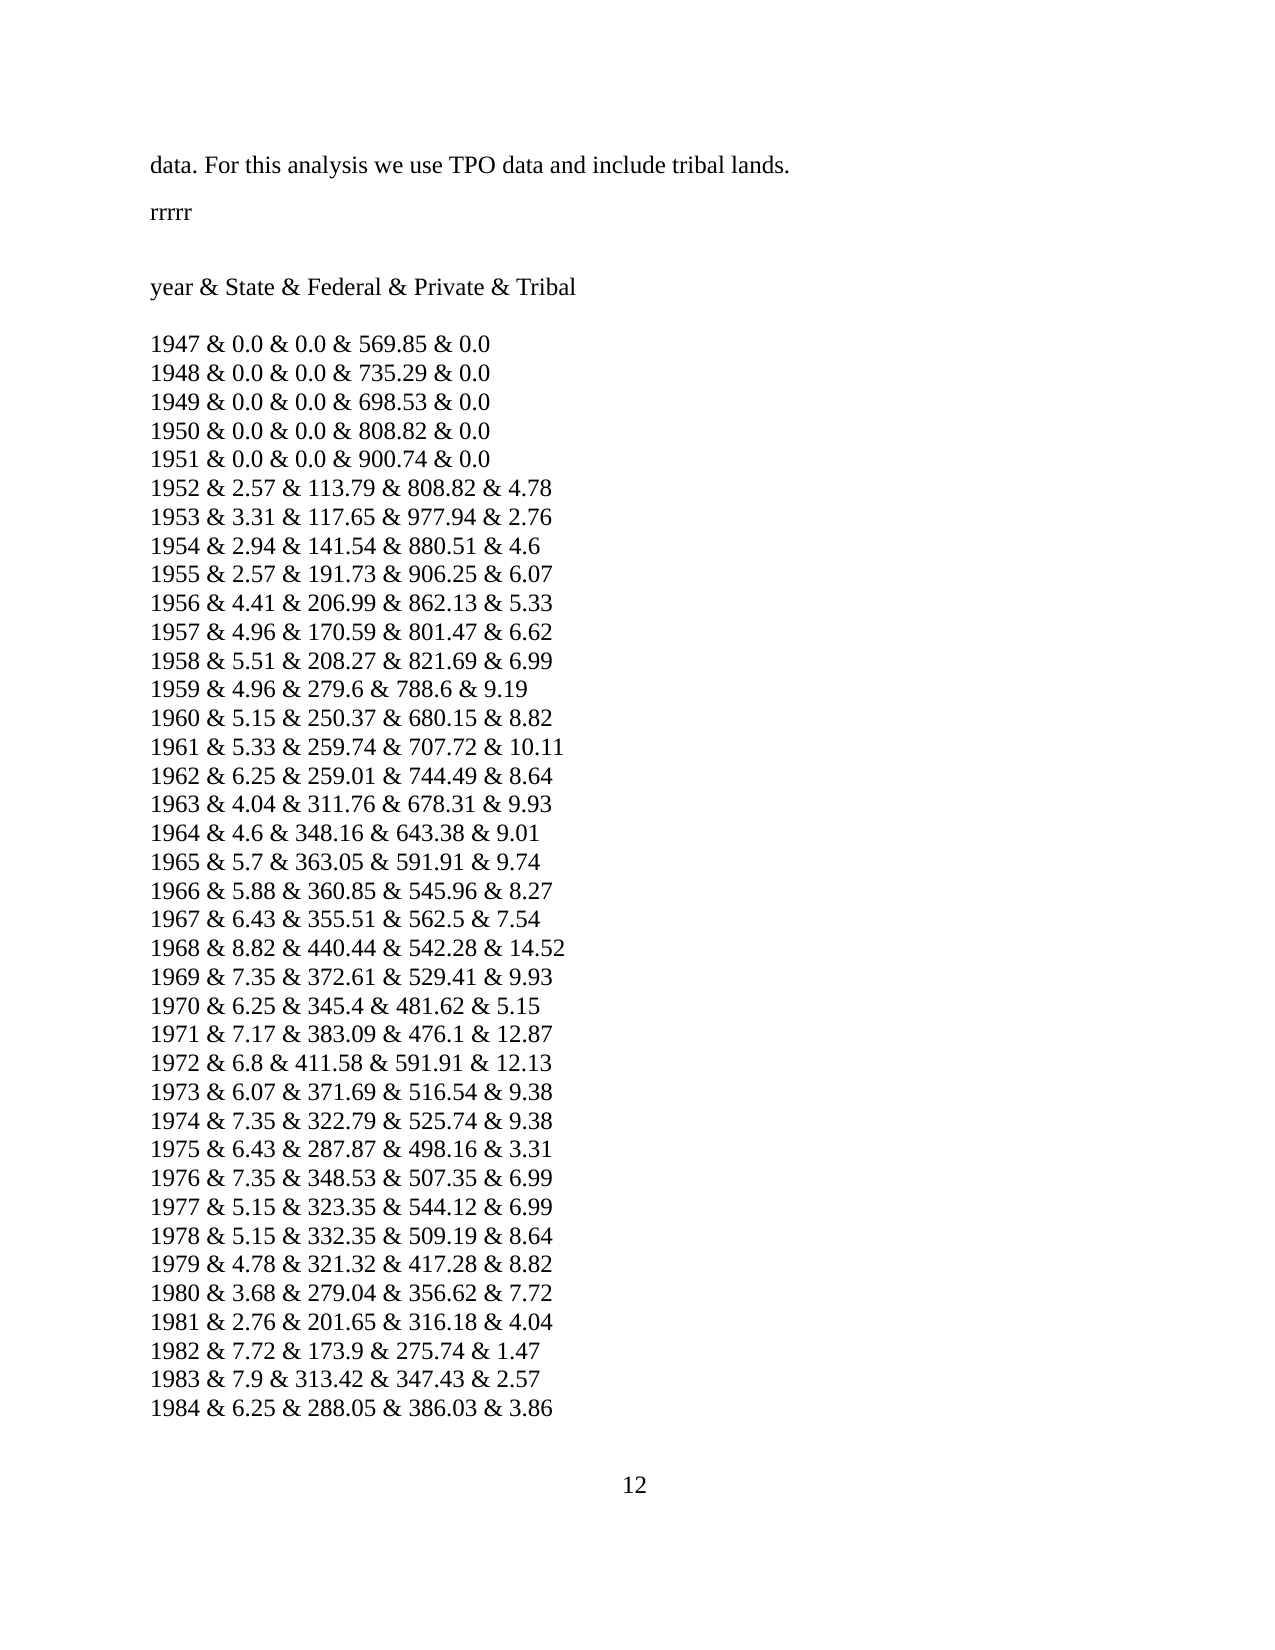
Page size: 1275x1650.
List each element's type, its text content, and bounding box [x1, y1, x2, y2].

text year & State & Federal & Private & Tribal 1947 & 0.0 & 0.0 & 569.85 & 0.0 1948 & 0.0 & 0.0 & 735.29 & 0.0 1949 & 0.0 & 0.0 & 698.53 & 0.0 1950 & 0.0 & 0.0 & 808.82 & 0.0 1951 & 0.0 & 0.0 & 900.74 & 0.0 1952 & 2.57 & 113.79 & 808.82 & 4.78 1953 & 3.31 & 117.65 & 977.94 & 2.76 1954 & 2.94 & 141.54 & 880.51 & 4.6 1955 & 2.57 & 191.73 & 906.25 & 6.07 1956 & 4.41 & 206.99 & 862.13 & 5.33 1957 & 4.96 & 170.59 & 801.47 & 6.62 1958 & 5.51 & 208.27 & 821.69 & 6.99 1959 & 4.96 & 279.6 & 788.6 & 9.19 1960 & 5.15 & 250.37 & 680.15 & 8.82 1961 & 5.33 & 259.74 & 707.72 & 10.11 1962 & 6.25 & 259.01 & 744.49 & 8.64 1963 & 4.04 & 311.76 & 678.31 & 9.93 1964 & 4.6 & 348.16 & 643.38 & 9.01 1965 & 5.7 & 363.05 & 591.91 & 9.74 1966 & 5.88 & 360.85 & 545.96 & 8.27 1967 & 6.43 & 355.51 & 562.5 & 7.54 1968 & 8.82 & 440.44 & 542.28 & 14.52 1969 & 7.35 & 372.61 & 529.41 & 9.93 1970 & 6.25 & 345.4 & 481.62 & 5.15 1971 & 7.17 & 383.09 & 476.1 & 12.87 1972 & 6.8 & 411.58 & 591.91 & 12.13 1973 & 6.07 & 371.69 & 516.54 & 9.38 1974 & 7.35 & 322.79 & 525.74 & 9.38 1975 & 6.43 & 287.87 & 498.16 & 3.31 1976 & 7.35 & 348.53 & 507.35 & 6.99 1977 & 5.15 & 323.35 & 544.12 & 6.99 1978 & 5.15 & 332.35 & 509.19 & 8.64 1979 & 4.78 & 321.32 & 417.28 & 8.82 1980 & 3.68 & 279.04 & 356.62 & 7.72 1981 & 2.76 & 201.65 & 316.18 & 4.04 1982 & 7.72 & 173.9 & 275.74 & 1.47 1983 & 7.9 & 313.42 & 347.43 & 2.57 1984 & 6.25 & 288.05 & 386.03 & 3.86 [150, 243, 1125, 1422]
text rrrrr [150, 197, 1125, 225]
text data. For this analysis we use TPO data and include tribal lands. [150, 150, 1125, 179]
